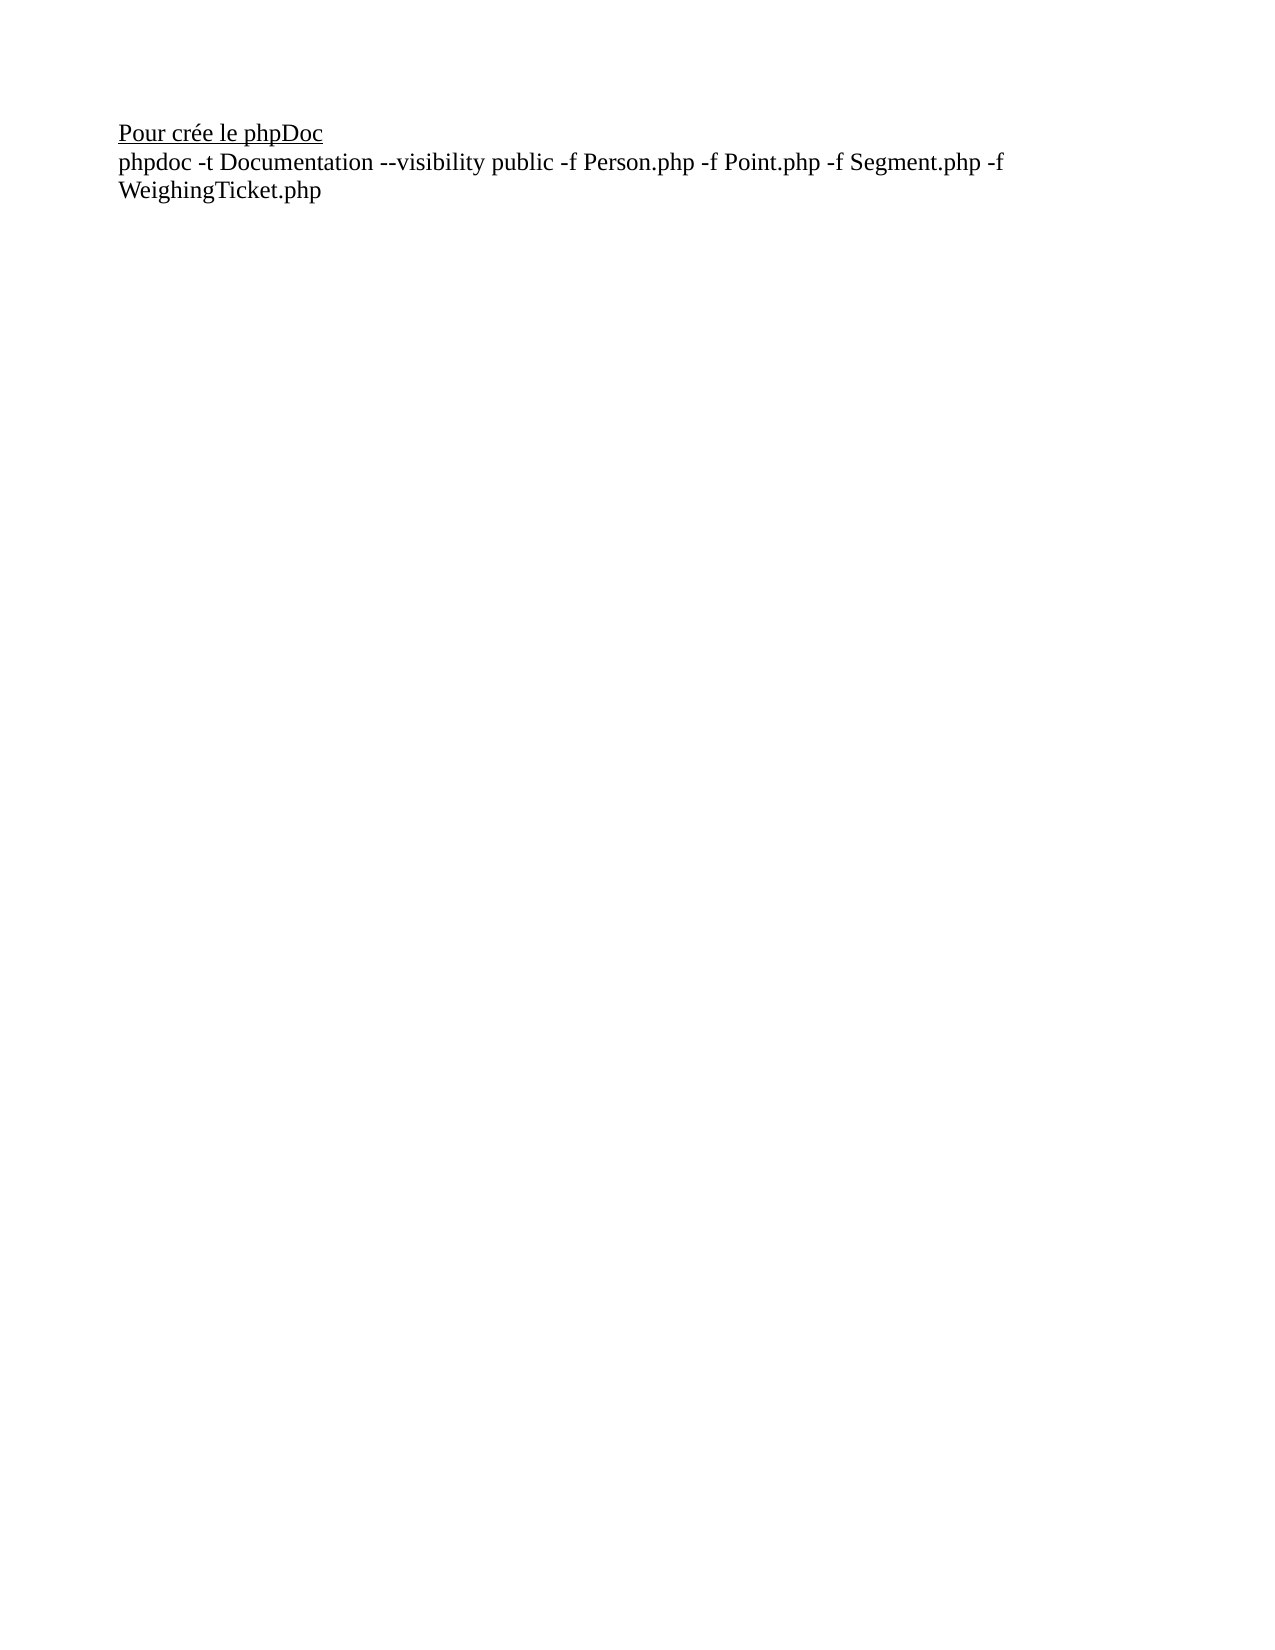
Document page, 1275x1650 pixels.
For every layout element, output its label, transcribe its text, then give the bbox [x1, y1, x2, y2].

text phpdoc -t Documentation --visibility public -f Person.php -f Point.php -f Segment.php -f WeighingTicket.php [118, 147, 1157, 204]
text Pour crée le phpDoc [118, 118, 1157, 147]
